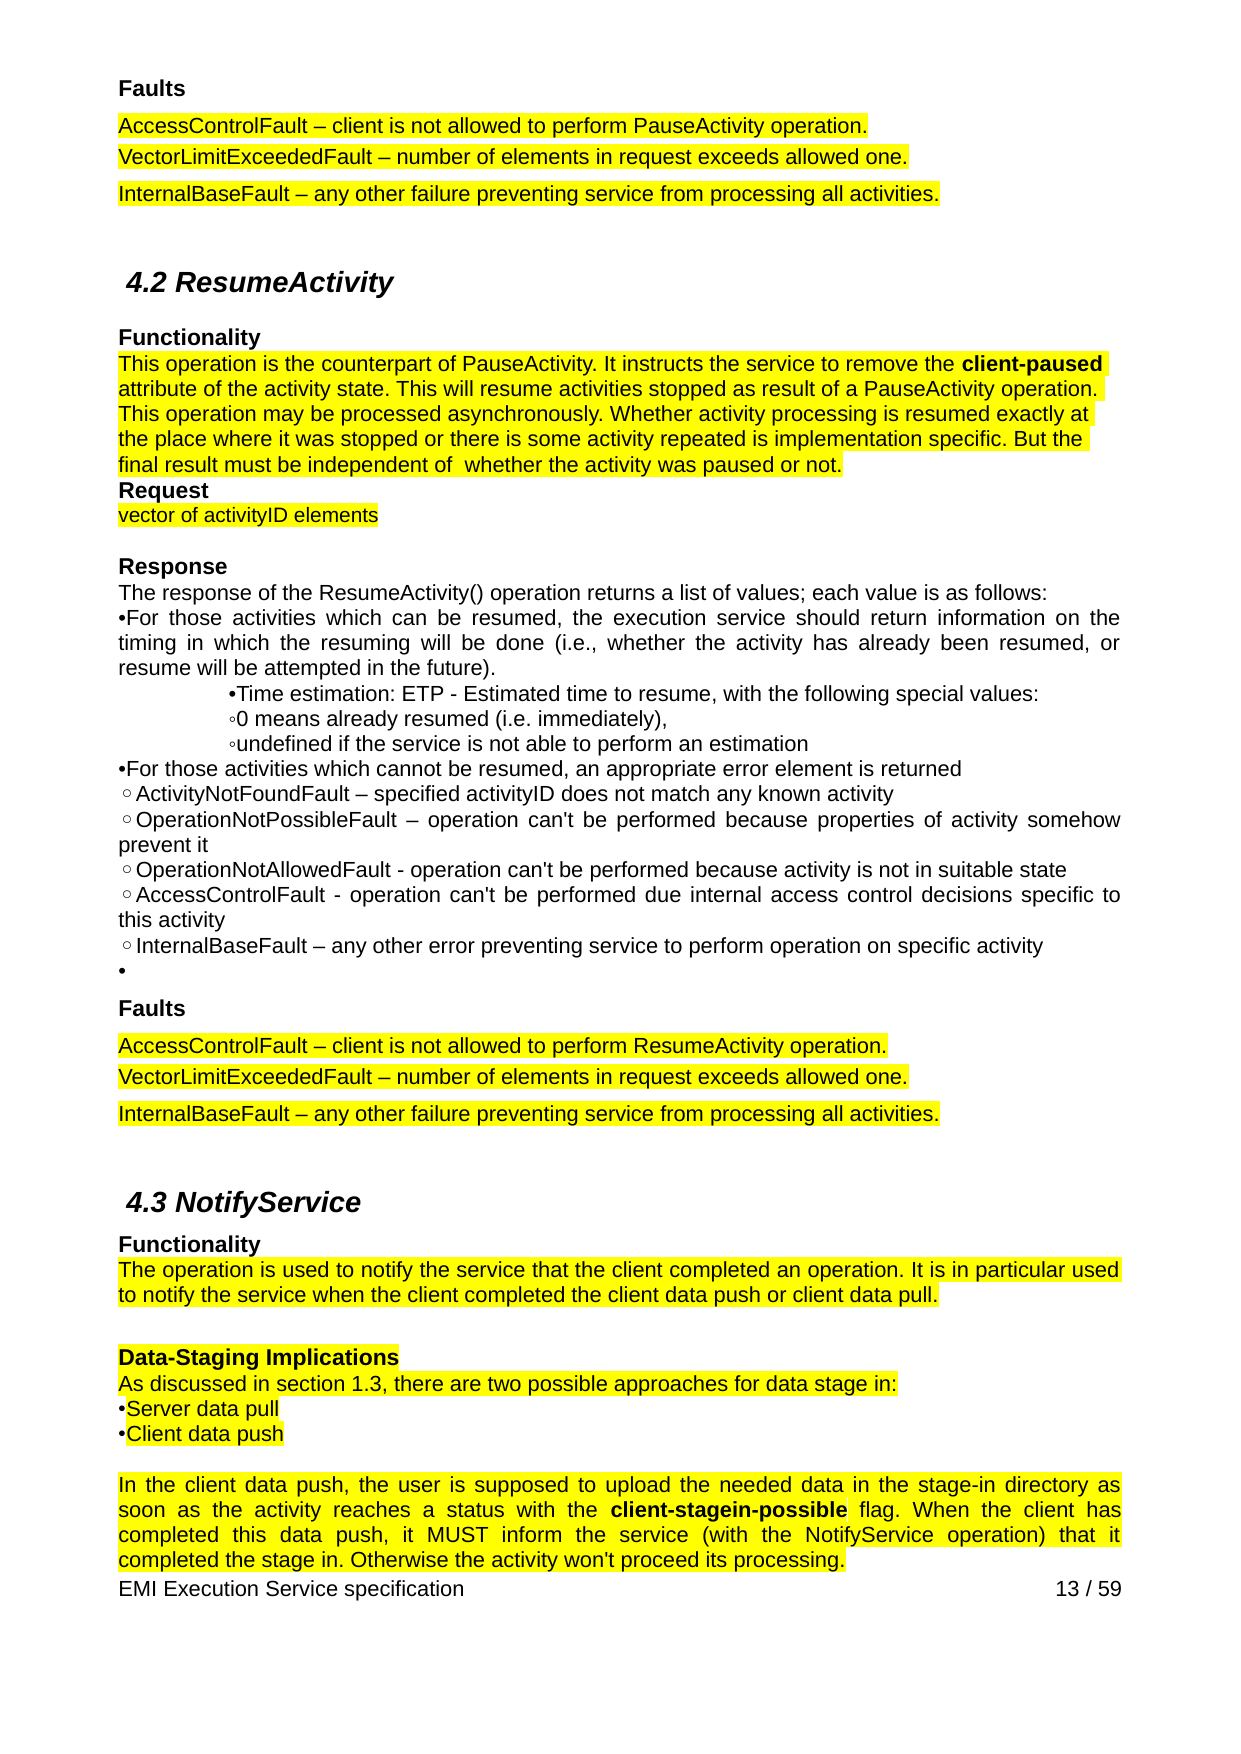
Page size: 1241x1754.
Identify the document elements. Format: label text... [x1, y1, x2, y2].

text AccessControlFault – client is not allowed to perform PauseActivity operation. [118, 113, 1122, 138]
subtitle ResumeActivity [118, 266, 1122, 299]
text AccessControlFault – client is not allowed to perform ResumeActivity operation. [118, 1033, 1122, 1058]
text As discussed in section 1.3, there are two possible approaches for data stage in: [118, 1371, 1122, 1396]
list OperationNotAllowedFault - operation can't be performed because activity is not in suitable state [118, 857, 1122, 882]
text InternalBaseFault – any other failure preventing service from processing all activities. [118, 1101, 1122, 1126]
list For those activities which cannot be resumed, an appropriate error element is returned [118, 756, 1122, 781]
list undefined if the service is not able to perform an estimation [228, 731, 1113, 756]
list Client data push [118, 1421, 1122, 1446]
text vector of activityID elements [118, 503, 1113, 527]
list Server data pull [118, 1396, 1122, 1421]
list OperationNotPossibleFault – operation can't be performed because properties of activity somehow prevent it [118, 807, 1122, 857]
text Functionality [118, 1231, 1122, 1257]
text Request [118, 477, 1113, 503]
list Time estimation: ETP - Estimated time to resume, with the following special values: [228, 681, 1113, 706]
list ActivityNotFoundFault – specified activityID does not match any known activity [118, 781, 1122, 807]
text This operation is the counterpart of PauseActivity. It instructs the service to remove the client-paused attribute of the activity state. This will resume activities stopped as result of a PauseActivity operation. This operation may be processed asynchronously. Whether activity processing is resumed exactly at the place where it was stopped or there is some activity repeated is implementation specific. But the final result must be independent of whether the activity was paused or not. [118, 351, 1122, 477]
list 0 means already resumed (i.e. immediately), [228, 706, 1113, 731]
subtitle NotifyService [118, 1185, 1122, 1219]
text The operation is used to notify the service that the client completed an operation. It is in particular used to notify the service when the client completed the client data push or client data pull. [118, 1257, 1122, 1307]
text Data-Staging Implications [118, 1344, 1122, 1371]
text The response of the ResumeActivity() operation returns a list of values; each value is as follows: [118, 580, 1113, 605]
text InternalBaseFault – any other failure preventing service from processing all activities. [118, 181, 1122, 206]
text Faults [118, 75, 1122, 101]
text VectorLimitExceededFault – number of elements in request exceeds allowed one. [118, 1064, 1122, 1089]
text VectorLimitExceededFault – number of elements in request exceeds allowed one. [118, 144, 1122, 169]
list For those activities which can be resumed, the execution service should return information on the timing in which the resuming will be done (i.e., whether the activity has already been resumed, or resume will be attempted in the future). [118, 605, 1122, 681]
list AccessControlFault - operation can't be performed due internal access control decisions specific to this activity [118, 882, 1122, 933]
text In the client data push, the user is supposed to upload the needed data in the stage-in directory as soon as the activity reaches a status with the client-stagein-possible flag. When the client has completed this data push, it MUST inform the service (with the NotifyService operation) that it completed the stage in. Otherwise the activity won't proceed its processing. [118, 1472, 1122, 1572]
text Response [118, 553, 1113, 580]
text Functionality [118, 324, 1113, 351]
text Faults [118, 995, 1122, 1021]
list InternalBaseFault – any other error preventing service to perform operation on specific activity [118, 933, 1122, 958]
